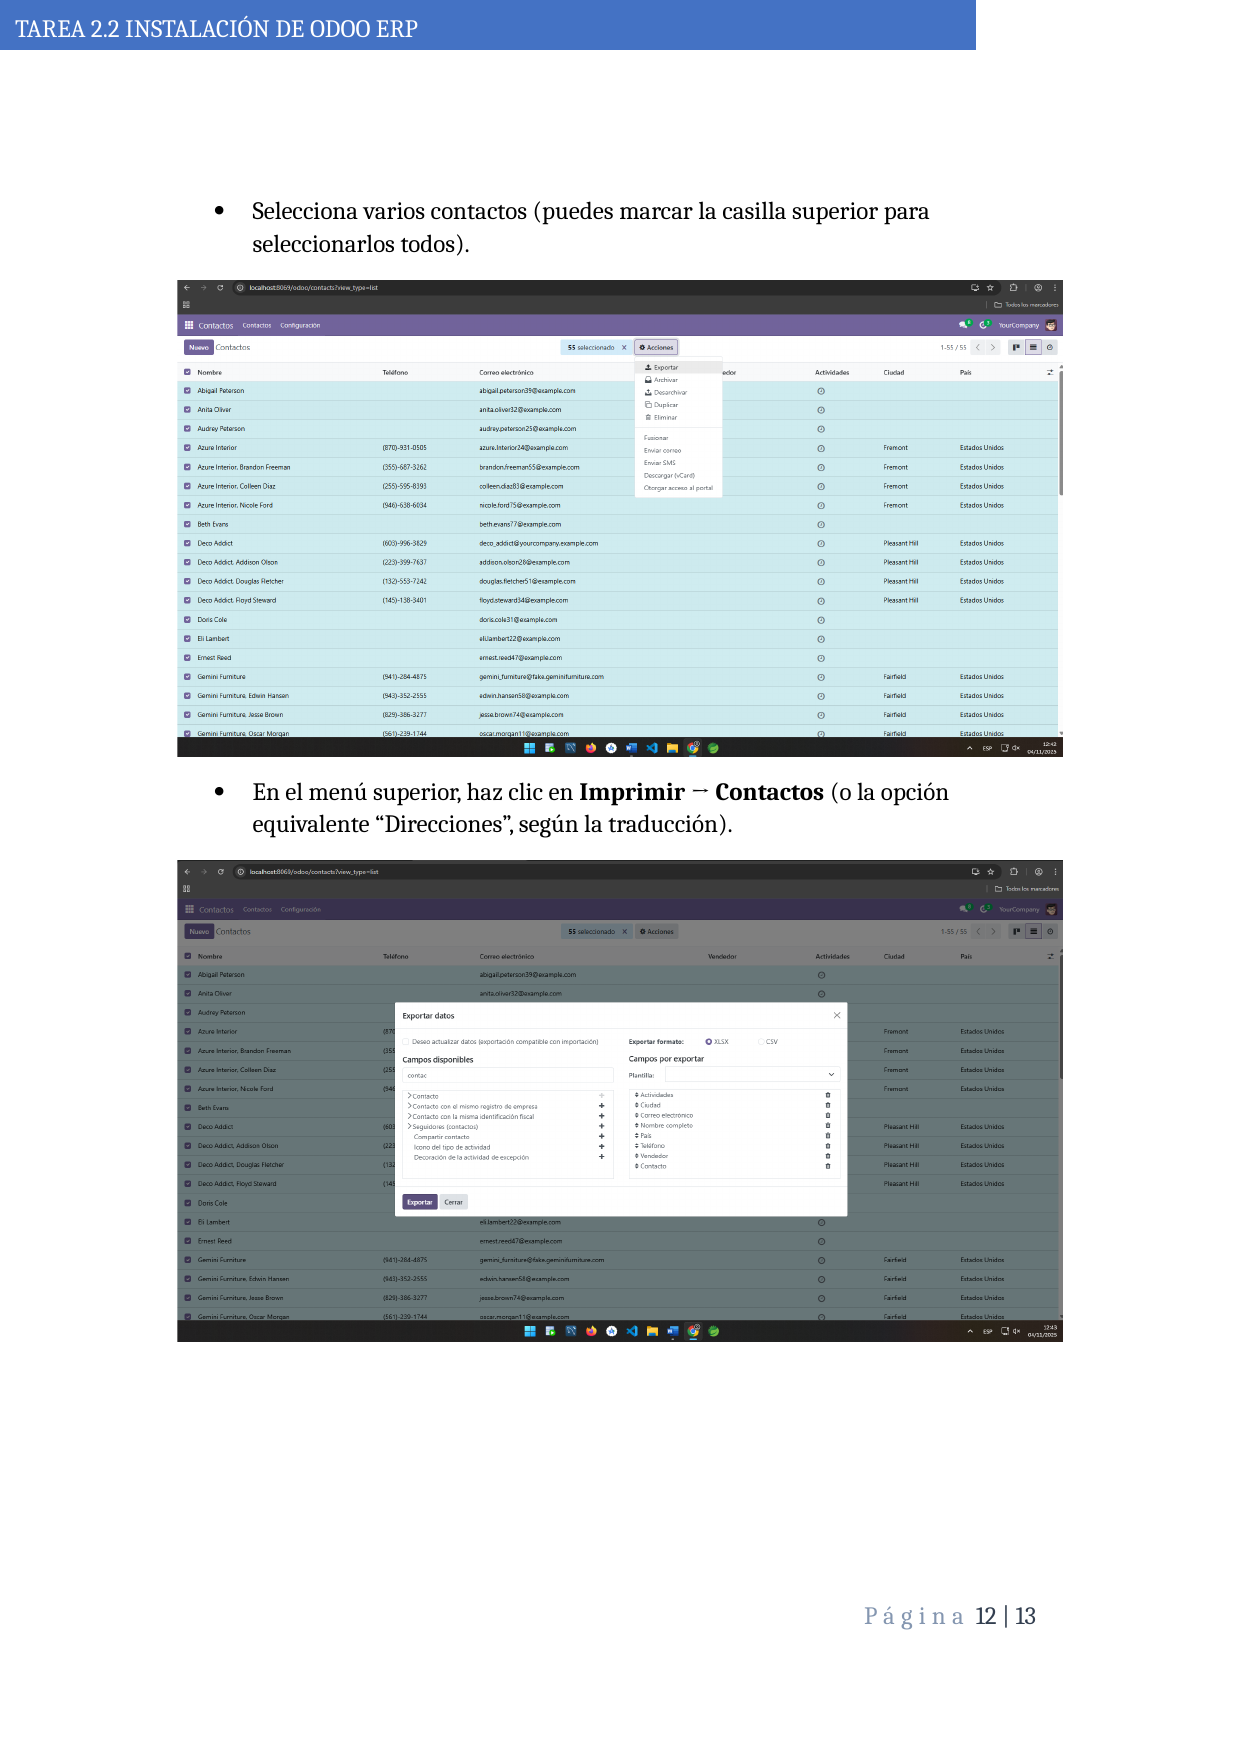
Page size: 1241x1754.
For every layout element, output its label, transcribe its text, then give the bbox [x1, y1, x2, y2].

list En el menú superior, haz clic en Imprimir → Contactos (o la opción equivalente “Direcciones”, según la traducción). [215, 777, 1063, 839]
list Selecciona varios contactos (puedes marcar la casilla superior para seleccionarlos todos). [215, 197, 1063, 259]
